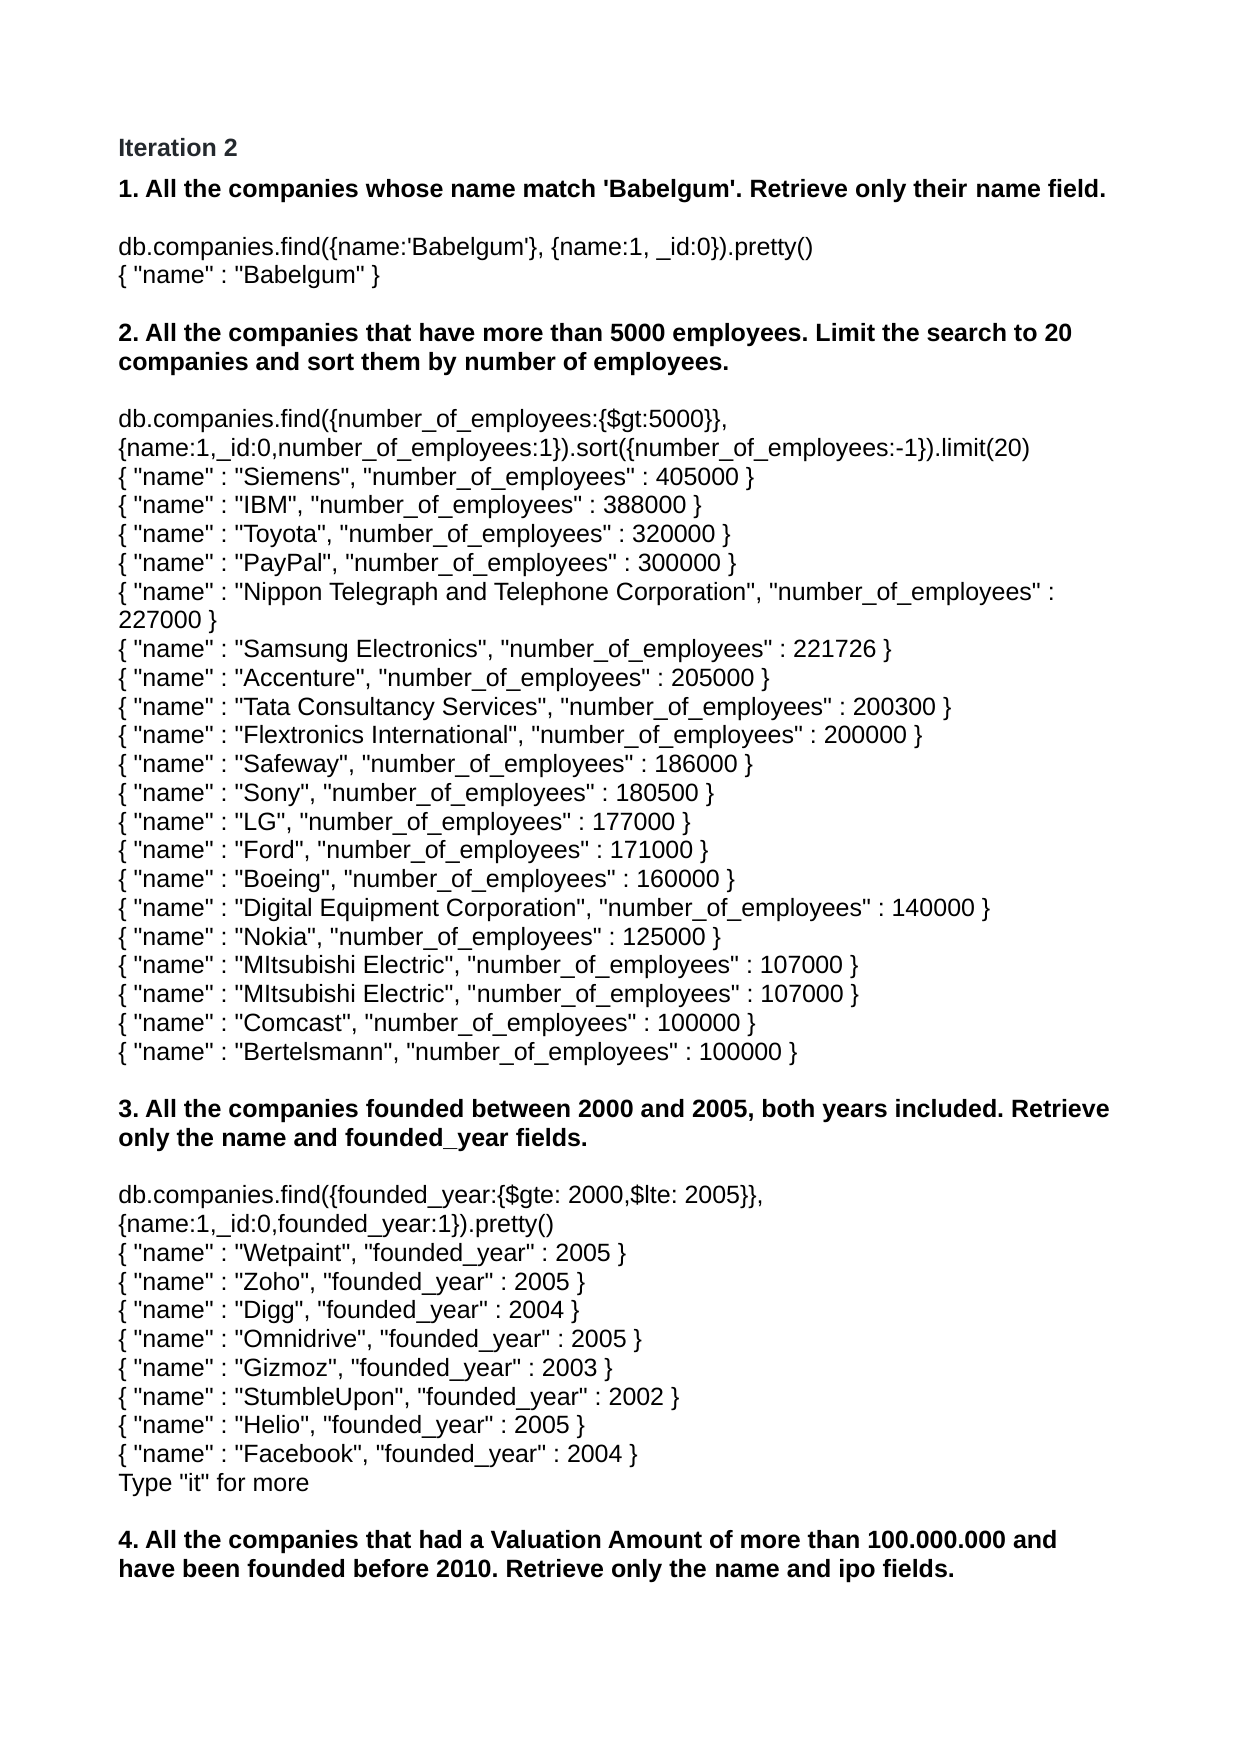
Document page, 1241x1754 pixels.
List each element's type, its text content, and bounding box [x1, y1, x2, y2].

text { "name" : "Nippon Telegraph and Telephone Corporation", "number_of_employees" : 227000 } [118, 576, 1122, 634]
text db.companies.find({number_of_employees:{$gt:5000}},{name:1,_id:0,number_of_employees:1}).sort({number_of_employees:-1}).limit(20) [118, 404, 1122, 461]
text { "name" : "Boeing", "number_of_employees" : 160000 } [118, 864, 1122, 893]
text 2. All the companies that have more than 5000 employees. Limit the search to 20 companies and sort them by number of employees. [118, 318, 1122, 375]
text { "name" : "Ford", "number_of_employees" : 171000 } [118, 835, 1122, 864]
text { "name" : "Digg", "founded_year" : 2004 } [118, 1295, 1122, 1324]
text 1. All the companies whose name match 'Babelgum'. Retrieve only their name field. [118, 174, 1122, 203]
text { "name" : "Sony", "number_of_employees" : 180500 } [118, 778, 1122, 806]
text 4. All the companies that had a Valuation Amount of more than 100.000.000 and have been founded before 2010. Retrieve only the name and ipo fields. [118, 1525, 1122, 1583]
text { "name" : "Zoho", "founded_year" : 2005 } [118, 1266, 1122, 1295]
text db.companies.find({founded_year:{$gte: 2000,$lte: 2005}},{name:1,_id:0,founded_year:1}).pretty() [118, 1180, 1122, 1238]
text { "name" : "Siemens", "number_of_employees" : 405000 } [118, 461, 1122, 490]
text { "name" : "LG", "number_of_employees" : 177000 } [118, 806, 1122, 835]
text { "name" : "Comcast", "number_of_employees" : 100000 } [118, 1008, 1122, 1036]
text { "name" : "IBM", "number_of_employees" : 388000 } [118, 490, 1122, 519]
text { "name" : "MItsubishi Electric", "number_of_employees" : 107000 } [118, 950, 1122, 979]
text { "name" : "Digital Equipment Corporation", "number_of_employees" : 140000 } [118, 893, 1122, 921]
text { "name" : "StumbleUpon", "founded_year" : 2002 } [118, 1381, 1122, 1410]
text { "name" : "Samsung Electronics", "number_of_employees" : 221726 } [118, 634, 1122, 663]
text { "name" : "Bertelsmann", "number_of_employees" : 100000 } [118, 1036, 1122, 1065]
text Type "it" for more [118, 1468, 1122, 1496]
text { "name" : "MItsubishi Electric", "number_of_employees" : 107000 } [118, 979, 1122, 1008]
text { "name" : "Toyota", "number_of_employees" : 320000 } [118, 519, 1122, 548]
text { "name" : "Accenture", "number_of_employees" : 205000 } [118, 663, 1122, 691]
text { "name" : "PayPal", "number_of_employees" : 300000 } [118, 548, 1122, 576]
text { "name" : "Nokia", "number_of_employees" : 125000 } [118, 921, 1122, 950]
text { "name" : "Facebook", "founded_year" : 2004 } [118, 1439, 1122, 1468]
text { "name" : "Helio", "founded_year" : 2005 } [118, 1410, 1122, 1439]
text { "name" : "Gizmoz", "founded_year" : 2003 } [118, 1353, 1122, 1381]
text { "name" : "Flextronics International", "number_of_employees" : 200000 } [118, 720, 1122, 749]
text { "name" : "Tata Consultancy Services", "number_of_employees" : 200300 } [118, 691, 1122, 720]
text { "name" : "Omnidrive", "founded_year" : 2005 } [118, 1324, 1122, 1353]
subtitle Iteration 2 [118, 133, 1122, 161]
text { "name" : "Safeway", "number_of_employees" : 186000 } [118, 749, 1122, 778]
text { "name" : "Wetpaint", "founded_year" : 2005 } [118, 1238, 1122, 1266]
text { "name" : "Babelgum" } [118, 260, 1122, 289]
text 3. All the companies founded between 2000 and 2005, both years included. Retrieve only the name and founded_year fields. [118, 1094, 1122, 1151]
text db.companies.find({name:'Babelgum'}, {name:1, _id:0}).pretty() [118, 231, 1122, 260]
